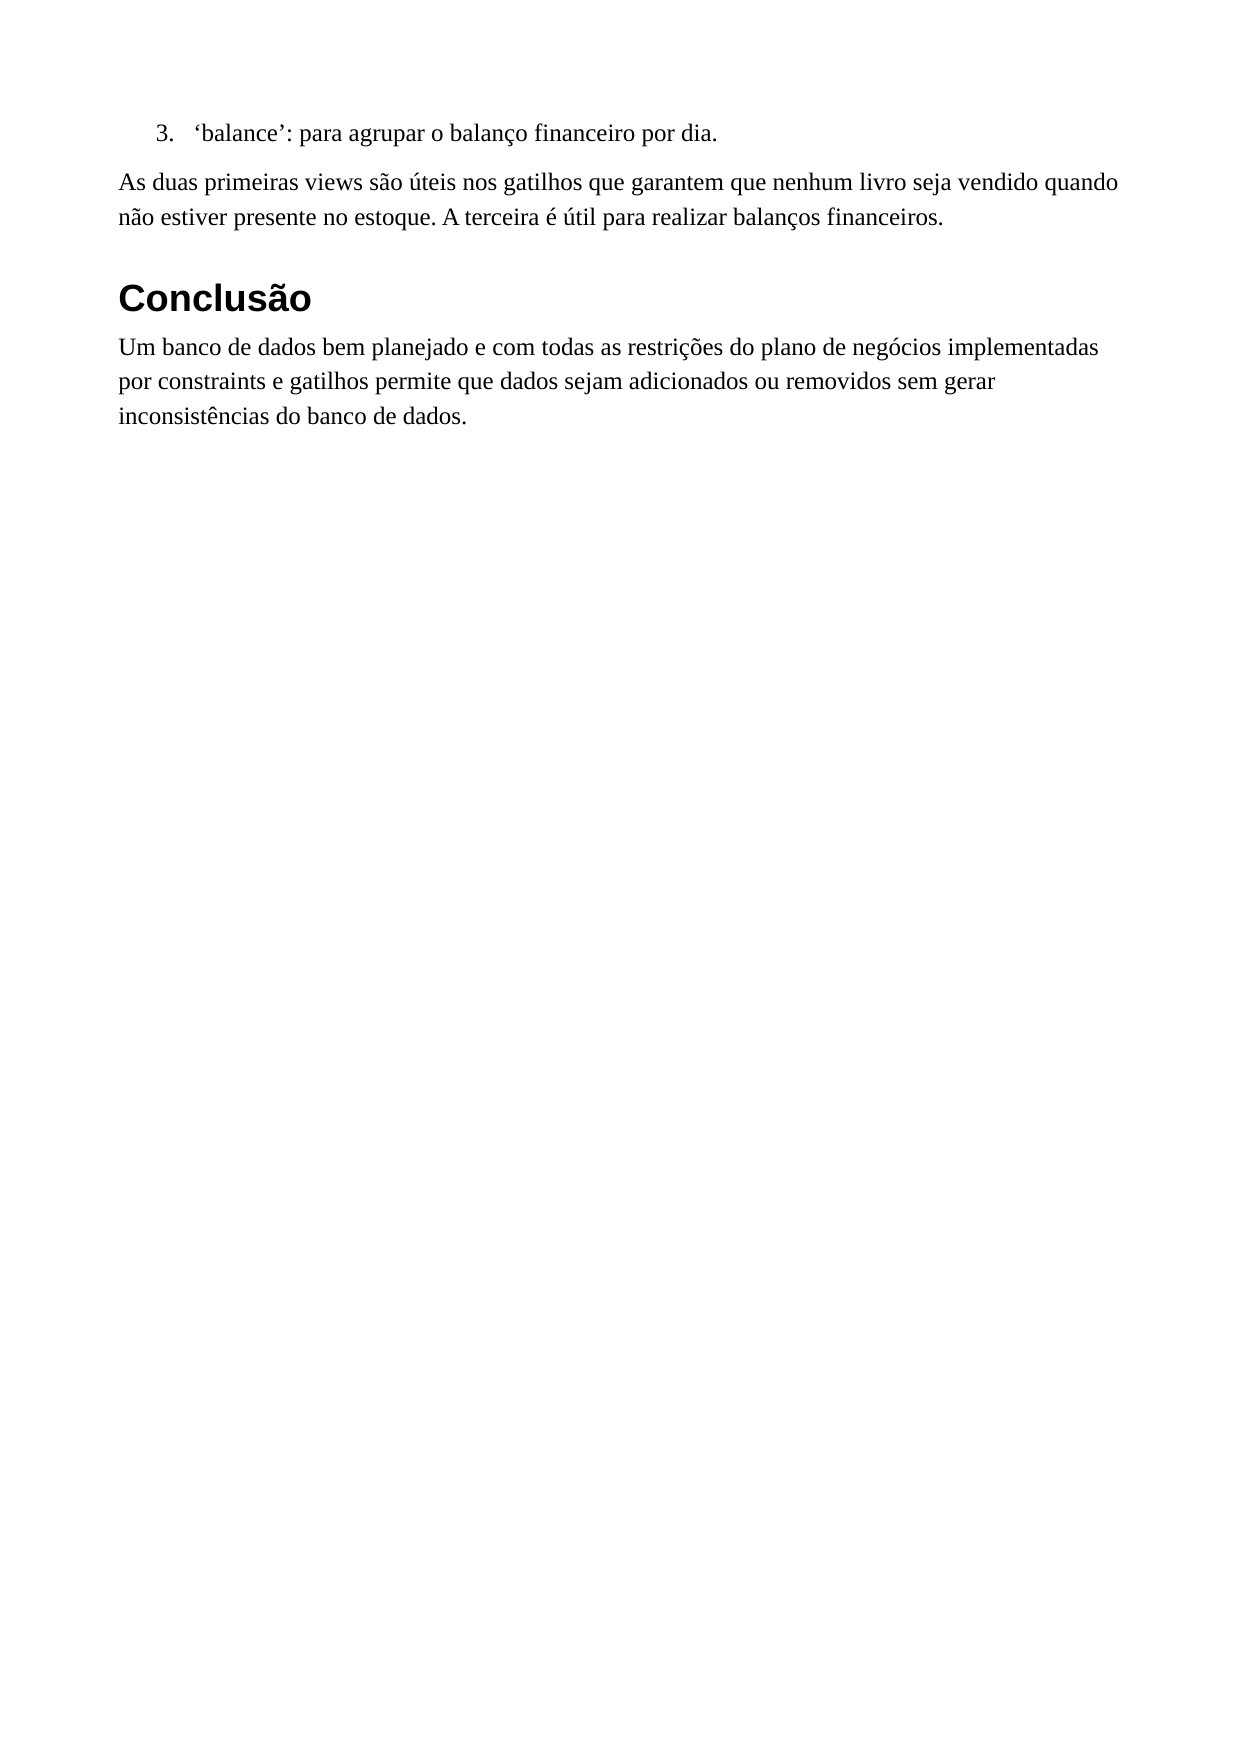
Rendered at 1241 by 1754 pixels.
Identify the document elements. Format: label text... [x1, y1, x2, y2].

list ‘balance’: para agrupar o balanço financeiro por dia. [156, 118, 1122, 147]
text As duas primeiras views são úteis nos gatilhos que garantem que nenhum livro seja vendido quando não estiver presente no estoque. A terceira é útil para realizar balanços financeiros. [118, 167, 1122, 230]
text Um banco de dados bem planejado e com todas as restrições do plano de negócios implementadas por constraints e gatilhos permite que dados sejam adicionados ou removidos sem gerar inconsistências do banco de dados. [118, 332, 1122, 429]
subtitle Conclusão [118, 276, 1122, 319]
